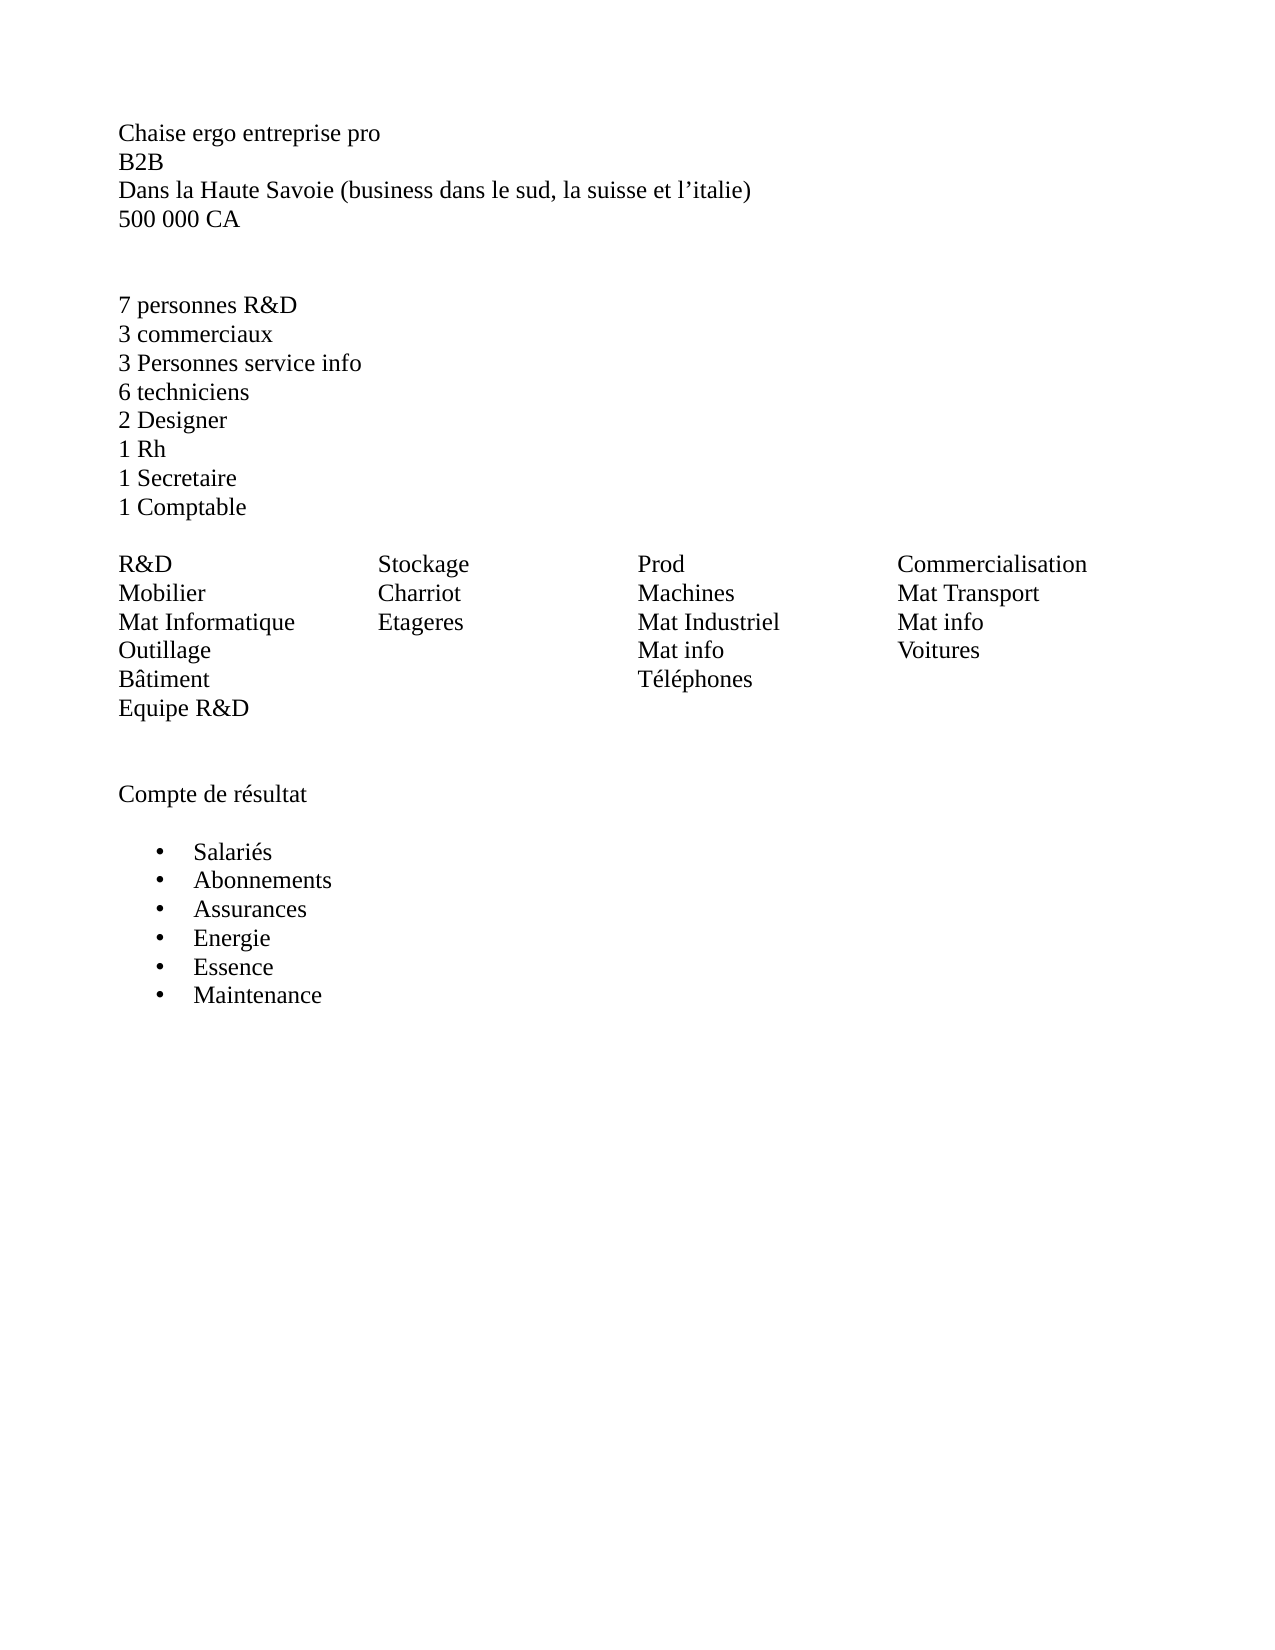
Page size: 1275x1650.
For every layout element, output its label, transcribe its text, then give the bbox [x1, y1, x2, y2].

text 500 000 CA [118, 204, 1157, 233]
table_cell Mobilier Mat Informatique Outillage Bâtiment Equipe R&D [118, 578, 378, 722]
table_header Prod [638, 549, 897, 578]
text 6 techniciens [118, 377, 1157, 406]
text 1 Rh [118, 434, 1157, 463]
text 7 personnes R&D [118, 291, 1157, 319]
text Chaise ergo entreprise pro [118, 118, 1157, 147]
list Energie [156, 923, 1157, 952]
text Compte de résultat [118, 779, 1157, 808]
table_cell Charriot Etageres [378, 578, 637, 722]
text 2 Designer [118, 406, 1157, 434]
list Essence [156, 952, 1157, 981]
list Assurances [156, 894, 1157, 923]
list Salariés [156, 837, 1157, 866]
text B2B [118, 147, 1157, 176]
text 1 Secretaire [118, 463, 1157, 492]
table_header Commercialisation [897, 549, 1157, 578]
text Dans la Haute Savoie (business dans le sud, la suisse et l’italie) [118, 176, 1157, 204]
table_cell Machines Mat Industriel Mat info Téléphones [638, 578, 897, 722]
table_header R&D [118, 549, 378, 578]
table_header Stockage [378, 549, 637, 578]
list Maintenance [156, 981, 1157, 1009]
text 3 Personnes service info [118, 348, 1157, 377]
list Abonnements [156, 866, 1157, 894]
text 3 commerciaux [118, 319, 1157, 348]
text 1 Comptable [118, 492, 1157, 521]
table_cell Mat Transport Mat info Voitures [897, 578, 1157, 722]
